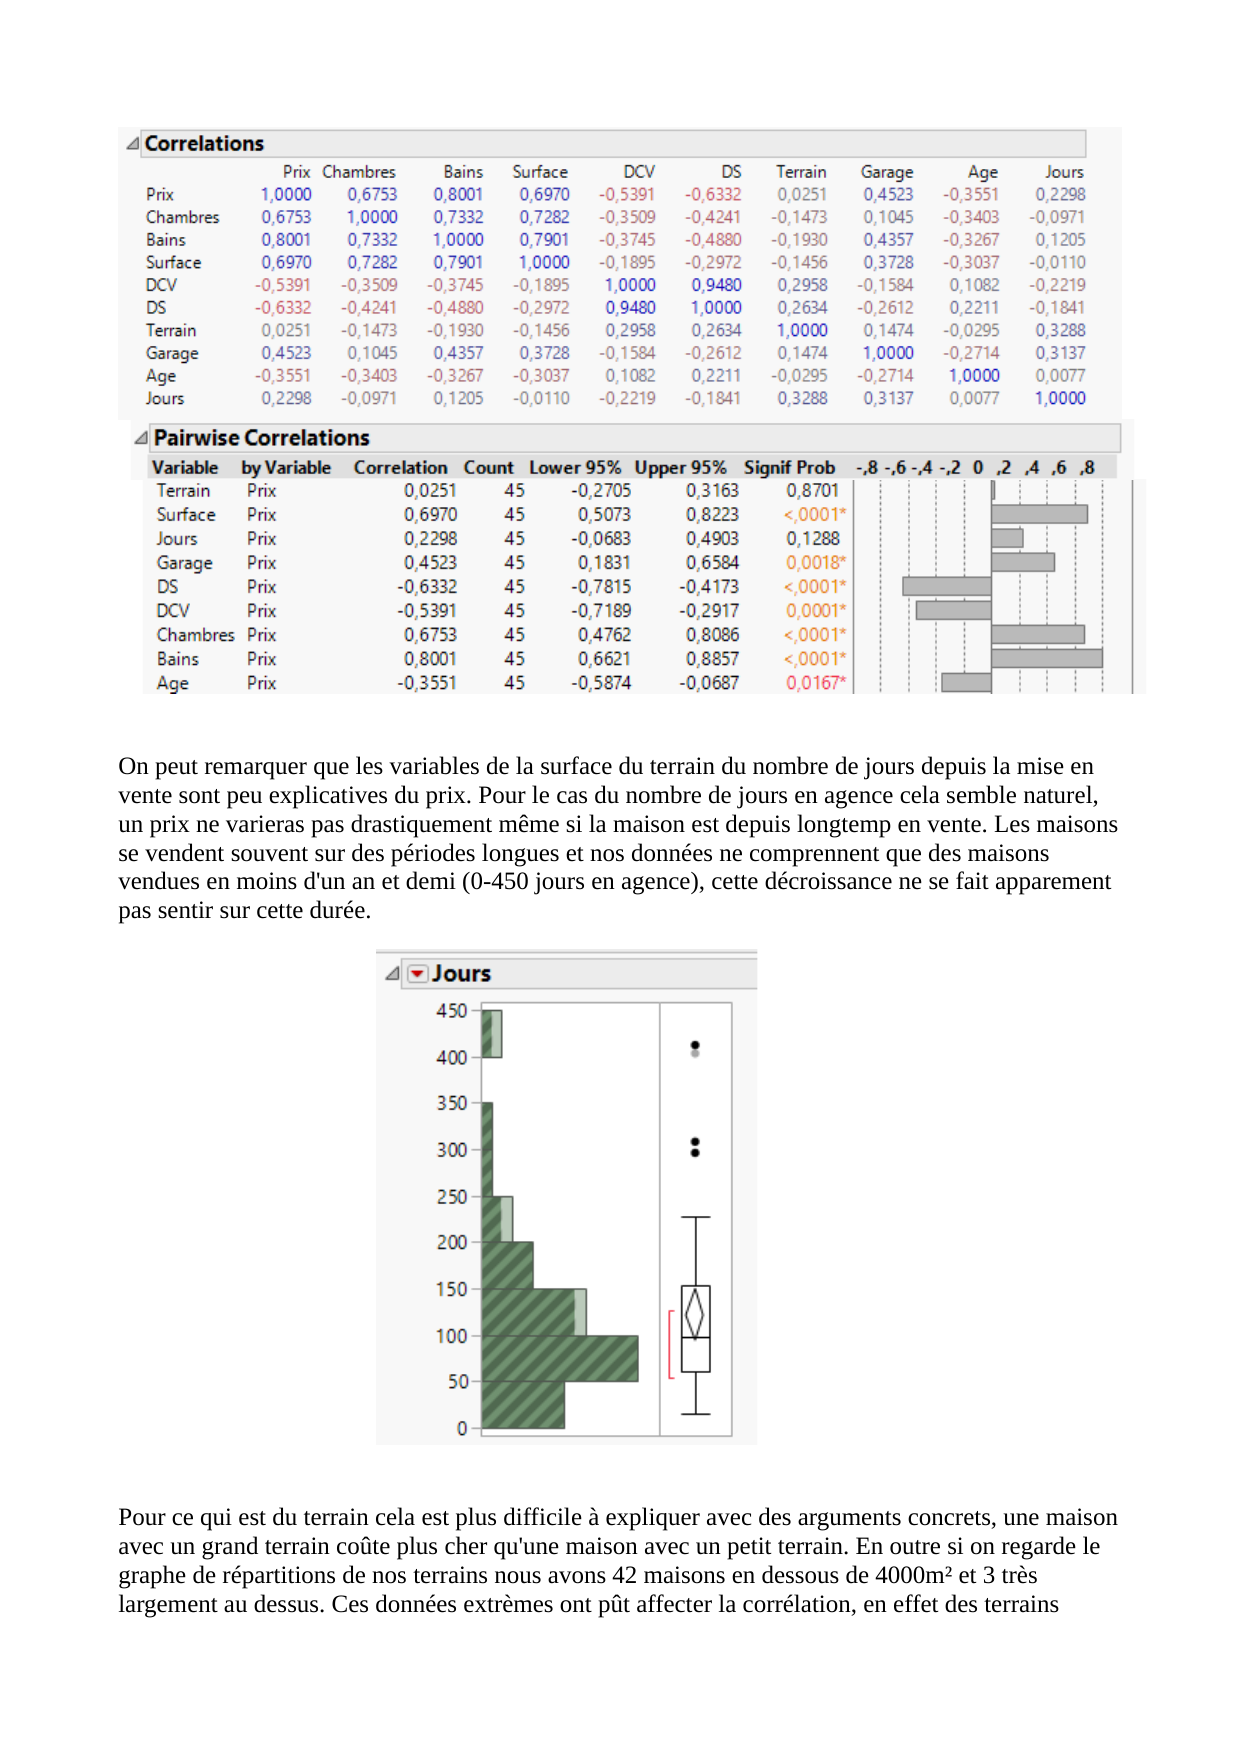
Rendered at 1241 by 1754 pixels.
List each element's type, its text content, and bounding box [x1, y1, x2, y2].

text On peut remarquer que les variables de la surface du terrain du nombre de jours depuis la mise en vente sont peu explicatives du prix. Pour le cas du nombre de jours en agence cela semble naturel, un prix ne varieras pas drastiquement même si la maison est depuis longtemp en vente. Les maisons se vendent souvent sur des périodes longues et nos données ne comprennent que des maisons vendues en moins d'un an et demi (0-450 jours en agence), cette décroissance ne se fait apparement pas sentir sur cette durée. [118, 751, 1122, 924]
text Pour ce qui est du terrain cela est plus difficile à expliquer avec des arguments concrets, une maison avec un grand terrain coûte plus cher qu'une maison avec un petit terrain. En outre si on regarde le graphe de répartitions de nos terrains nous avons 42 maisons en dessous de 4000m² et 3 très largement au dessus. Ces données extrèmes ont pût affecter la corrélation, en effet des terrains [118, 1502, 1122, 1617]
picture [118, 127, 1147, 694]
picture [376, 949, 758, 1445]
